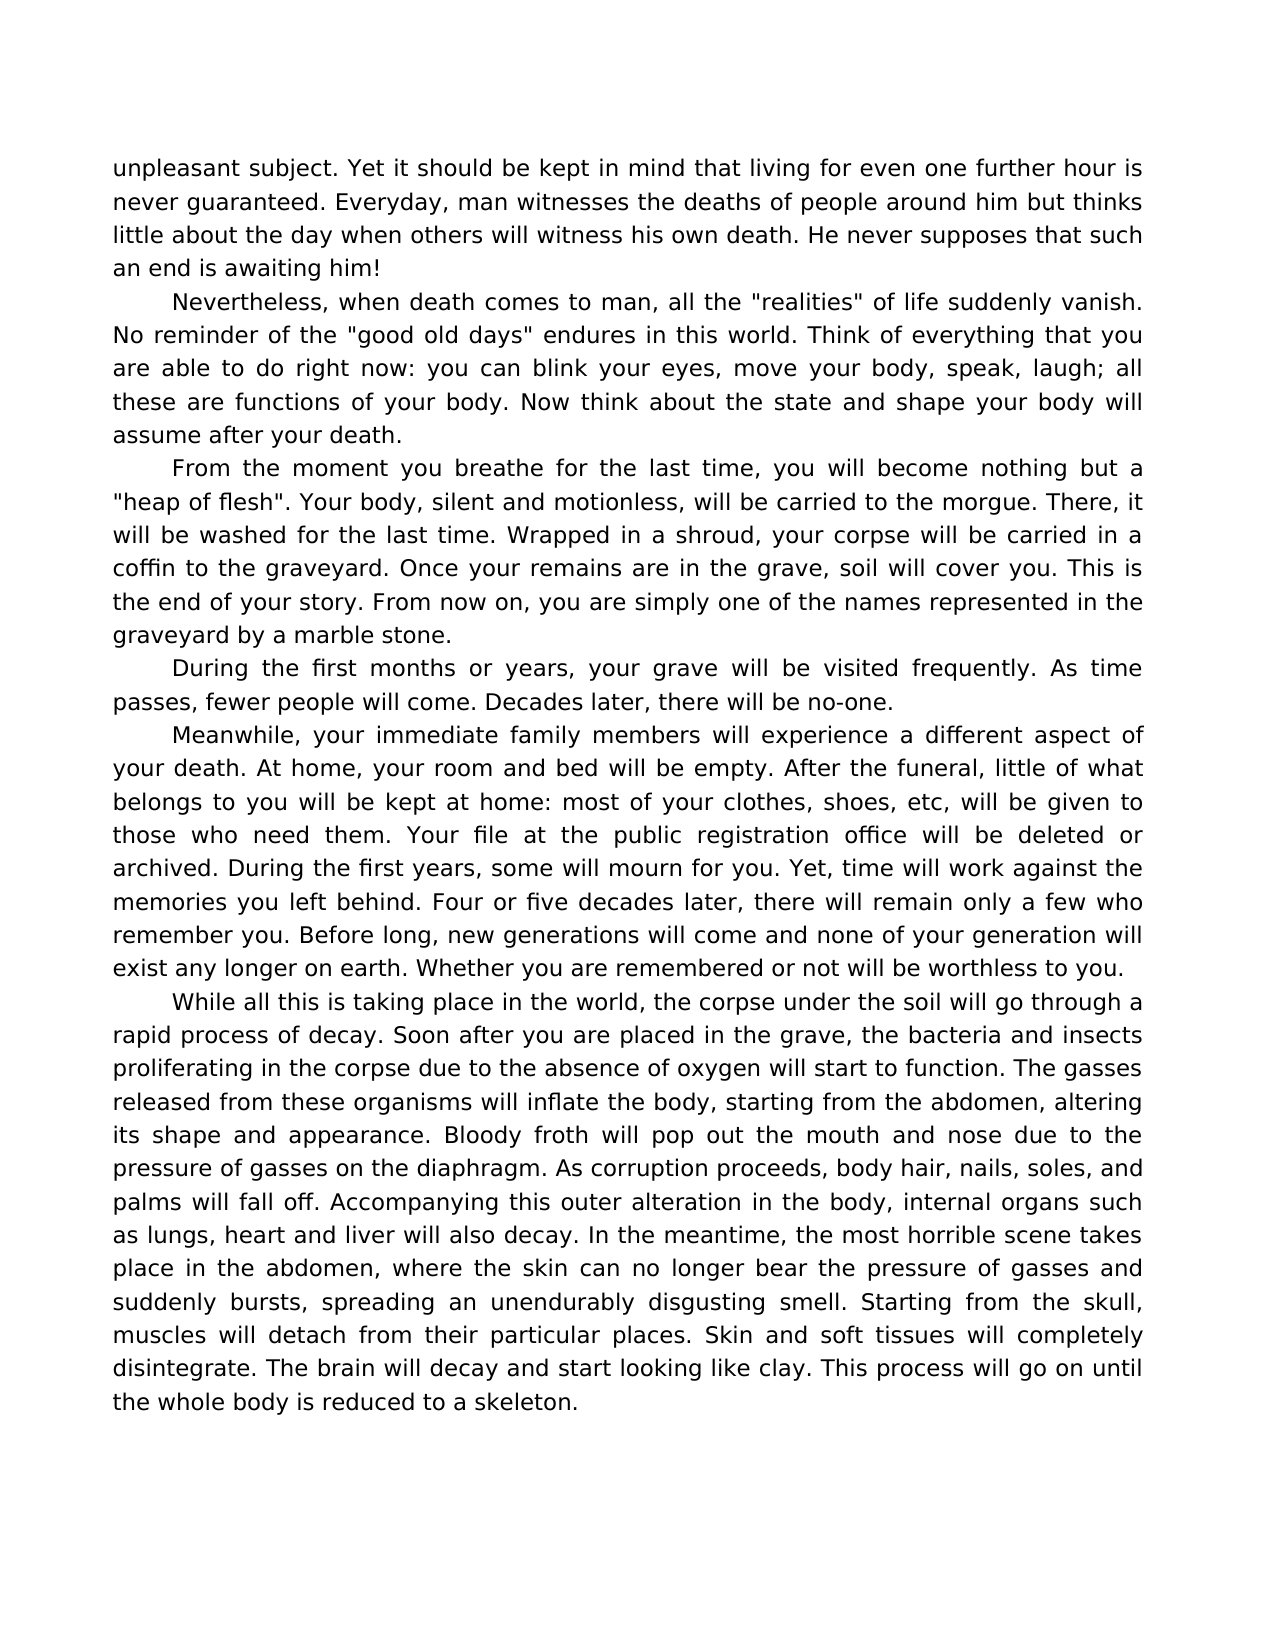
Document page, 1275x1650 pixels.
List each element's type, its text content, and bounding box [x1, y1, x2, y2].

text During the first months or years, your grave will be visited frequently. As time passes, fewer people will come. Decades later, there will be no-one. [112, 650, 1145, 717]
text unpleasant subject. Yet it should be kept in mind that living for even one further hour is never guaranteed. Everyday, man witnesses the deaths of people around him but thinks little about the day when others will witness his own death. He never supposes that such an end is awaiting him! [112, 150, 1145, 283]
text Meanwhile, your immediate family members will experience a different aspect of your death. At home, your room and bed will be empty. After the funeral, little of what belongs to you will be kept at home: most of your clothes, shoes, etc, will be given to those who need them. Your file at the public registration office will be deleted or archived. During the first years, some will mourn for you. Yet, time will work against the memories you left behind. Four or five decades later, there will remain only a few who remember you. Before long, new generations will come and none of your generation will exist any longer on earth. Whether you are remembered or not will be worthless to you. [112, 717, 1145, 983]
text Nevertheless, when death comes to man, all the "realities" of life suddenly vanish. No reminder of the "good old days" endures in this world. Think of everything that you are able to do right now: you can blink your eyes, move your body, speak, laugh; all these are functions of your body. Now think about the state and shape your body will assume after your death. [112, 283, 1145, 450]
text While all this is taking place in the world, the corpse under the soil will go through a rapid process of decay. Soon after you are placed in the grave, the bacteria and insects proliferating in the corpse due to the absence of oxygen will start to function. The gasses released from these organisms will inflate the body, starting from the abdomen, altering its shape and appearance. Bloody froth will pop out the mouth and nose due to the pressure of gasses on the diaphragm. As corruption proceeds, body hair, nails, soles, and palms will fall off. Accompanying this outer alteration in the body, internal organs such as lungs, heart and liver will also decay. In the meantime, the most horrible scene takes place in the abdomen, where the skin can no longer bear the pressure of gasses and suddenly bursts, spreading an unendurably disgusting smell. Starting from the skull, muscles will detach from their particular places. Skin and soft tissues will completely disintegrate. The brain will decay and start looking like clay. This process will go on until the whole body is reduced to a skeleton. [112, 983, 1145, 1417]
text From the moment you breathe for the last time, you will become nothing but a "heap of flesh". Your body, silent and motionless, will be carried to the morgue. There, it will be washed for the last time. Wrapped in a shroud, your corpse will be carried in a coffin to the graveyard. Once your remains are in the grave, soil will cover you. This is the end of your story. From now on, you are simply one of the names represented in the graveyard by a marble stone. [112, 450, 1145, 650]
